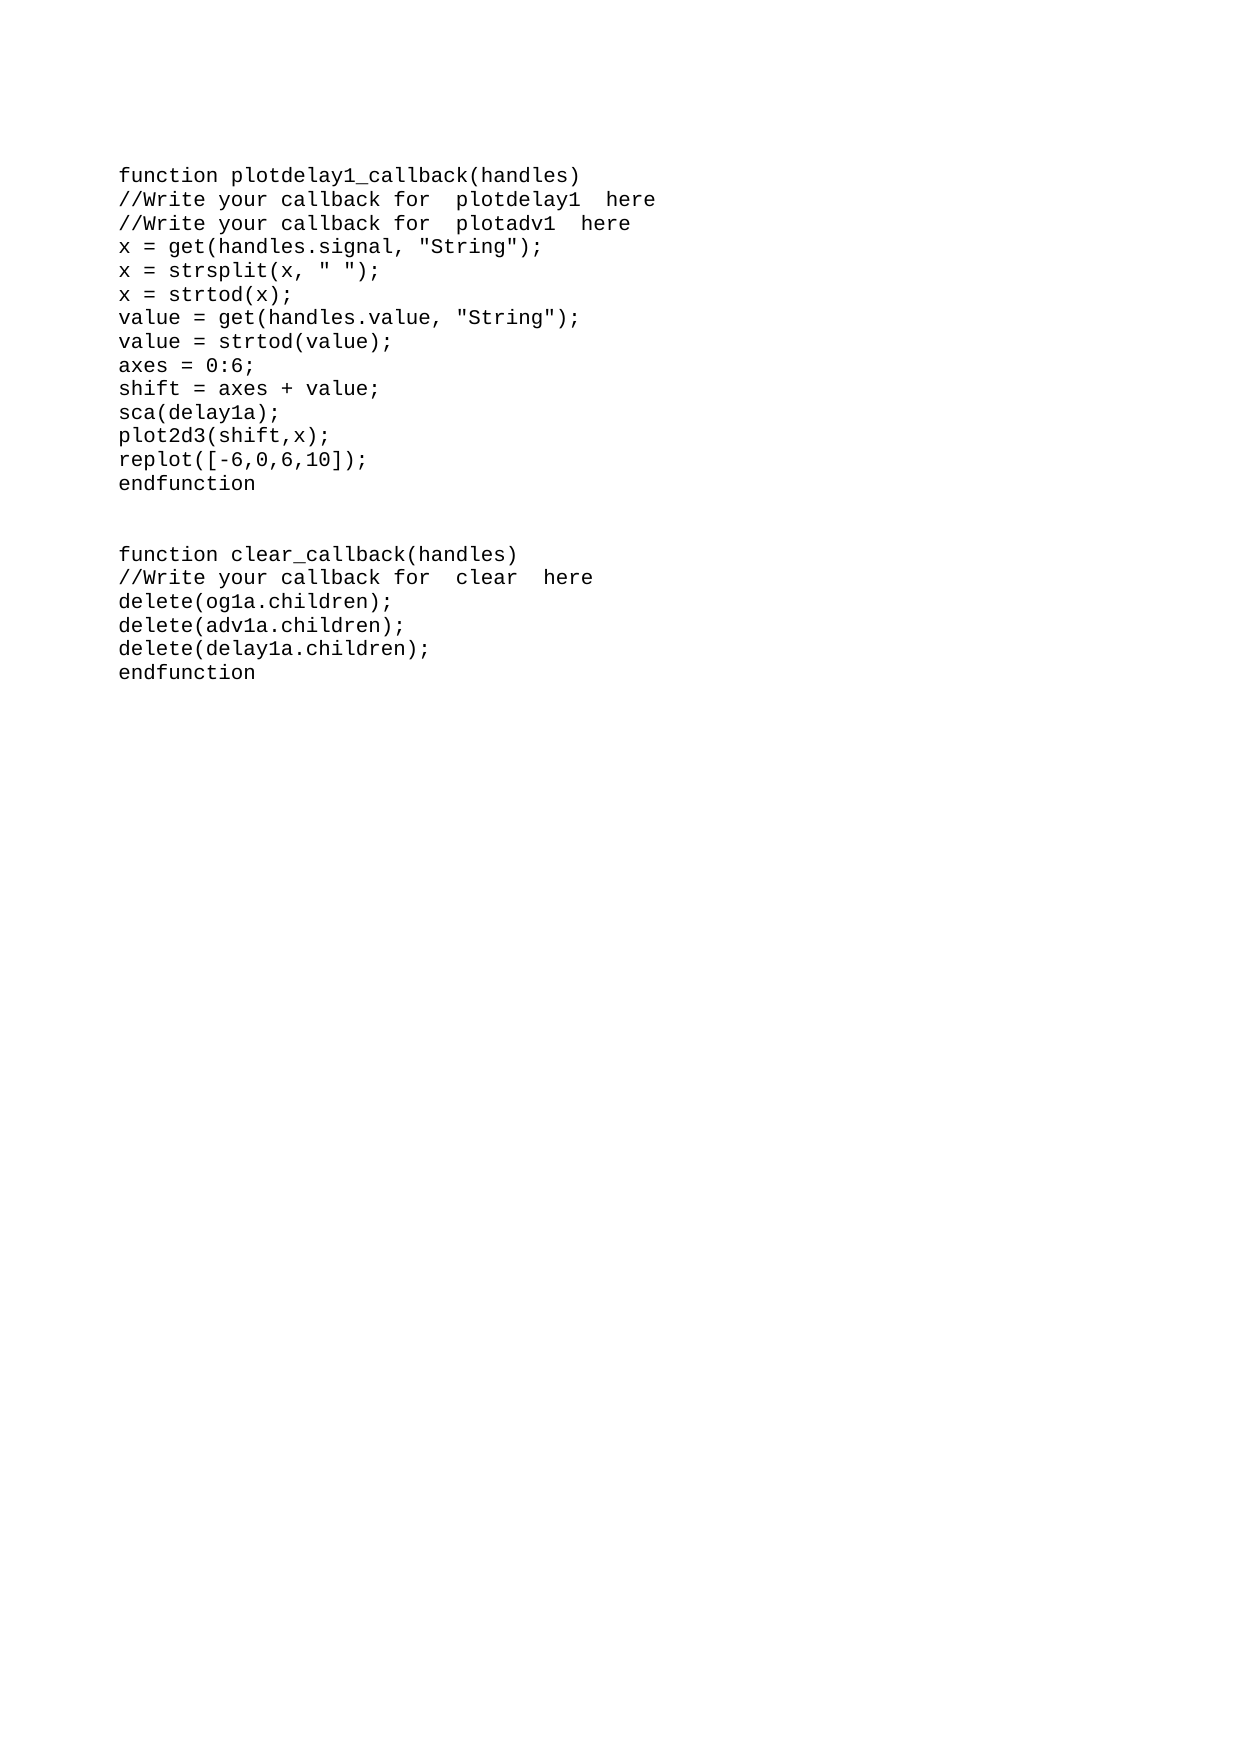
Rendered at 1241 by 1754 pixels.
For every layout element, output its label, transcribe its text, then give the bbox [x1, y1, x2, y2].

text replot([-6,0,6,10]); [118, 449, 1122, 473]
text //Write your callback for clear here [118, 567, 1122, 591]
text x = strsplit(x, " "); [118, 260, 1122, 284]
text value = get(handles.value, "String"); [118, 307, 1122, 331]
text delete(delay1a.children); [118, 638, 1122, 662]
text value = strtod(value); [118, 331, 1122, 354]
text endfunction [118, 662, 1122, 686]
text endfunction [118, 473, 1122, 496]
text plot2d3(shift,x); [118, 426, 1122, 449]
text axes = 0:6; [118, 354, 1122, 378]
text function plotdelay1_callback(handles) [118, 165, 1122, 189]
text //Write your callback for plotdelay1 here [118, 189, 1122, 213]
text delete(adv1a.children); [118, 615, 1122, 638]
text //Write your callback for plotadv1 here [118, 213, 1122, 236]
text x = get(handles.signal, "String"); [118, 236, 1122, 260]
text shift = axes + value; [118, 378, 1122, 402]
text delete(og1a.children); [118, 591, 1122, 615]
text function clear_callback(handles) [118, 544, 1122, 567]
text x = strtod(x); [118, 284, 1122, 307]
text sca(delay1a); [118, 402, 1122, 426]
